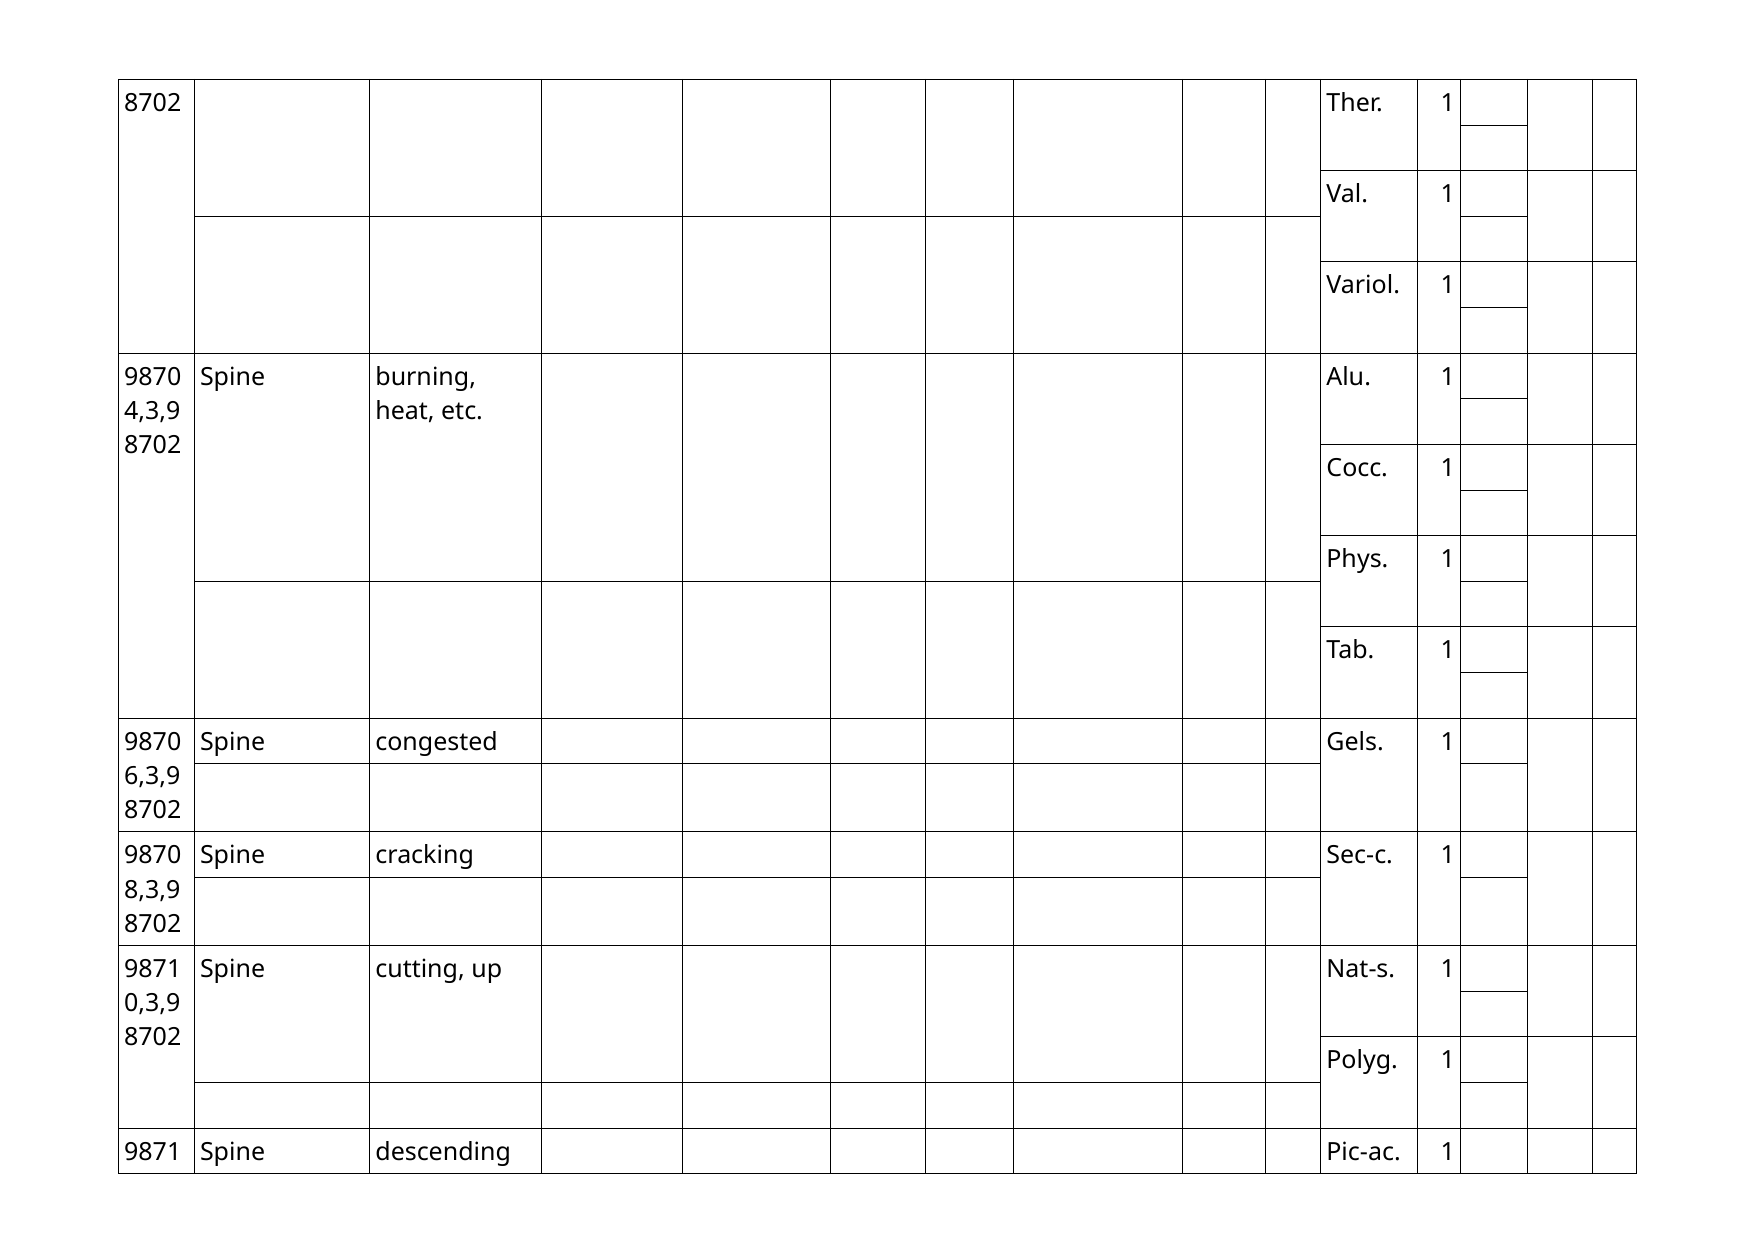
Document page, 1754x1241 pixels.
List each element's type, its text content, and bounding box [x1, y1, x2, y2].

table_cell 1 [1418, 445, 1460, 535]
table_cell [370, 1083, 541, 1128]
table_cell [1014, 217, 1182, 353]
table_cell [1461, 1037, 1527, 1082]
table_cell [683, 217, 830, 353]
table_cell [1461, 832, 1527, 877]
table_cell [542, 582, 682, 718]
table_cell [926, 832, 1013, 877]
table_cell [1461, 1129, 1527, 1173]
table_cell [195, 878, 369, 945]
table_cell [1183, 832, 1265, 877]
table_cell Spine [195, 946, 369, 1082]
table_cell 1 [1418, 171, 1460, 261]
table_cell [1266, 217, 1320, 353]
table_cell [683, 764, 830, 831]
table_cell [542, 719, 682, 763]
table_cell [1014, 582, 1182, 718]
table_cell Pic-ac. [1321, 1129, 1417, 1173]
table_cell Spine [195, 719, 369, 763]
table_cell [926, 354, 1013, 581]
table_cell [1014, 719, 1182, 763]
table_cell [926, 719, 1013, 763]
table_cell [542, 832, 682, 877]
table_cell Ther. [1321, 80, 1417, 170]
table_cell Tab. [1321, 627, 1417, 718]
table_cell [1461, 126, 1527, 170]
table_cell 98708,3,98702 [119, 832, 194, 945]
table_cell [831, 80, 925, 216]
table_cell [831, 217, 925, 353]
table_cell [926, 764, 1013, 831]
table_cell [1266, 719, 1320, 763]
table_cell [1593, 171, 1636, 261]
table_cell [926, 217, 1013, 353]
table_cell 1 [1418, 832, 1460, 945]
table_cell [1593, 1037, 1636, 1128]
table_cell [1266, 80, 1320, 216]
table_cell [1461, 536, 1527, 581]
table_cell [542, 354, 682, 581]
table_cell 1 [1418, 262, 1460, 353]
table_cell [1014, 1129, 1182, 1173]
table_cell [542, 946, 682, 1082]
table_cell [831, 1129, 925, 1173]
table_cell [831, 354, 925, 581]
table_cell Alu. [1321, 354, 1417, 444]
table_cell [1461, 673, 1527, 718]
table_cell [1014, 832, 1182, 877]
table_cell [1461, 1083, 1527, 1128]
table_cell [683, 946, 830, 1082]
table_cell [1528, 171, 1592, 261]
table_cell [926, 80, 1013, 216]
table_cell [370, 878, 541, 945]
table_cell [1014, 878, 1182, 945]
table_cell [1183, 1083, 1265, 1128]
table_cell [1593, 627, 1636, 718]
table_cell [926, 878, 1013, 945]
table_cell [1183, 878, 1265, 945]
table_cell [1593, 832, 1636, 945]
table_cell [1461, 399, 1527, 444]
table_cell [1266, 582, 1320, 718]
table_cell [542, 1129, 682, 1173]
table_cell Val. [1321, 171, 1417, 261]
table_cell [1014, 80, 1182, 216]
table_cell congested [370, 719, 541, 763]
table_cell [370, 80, 541, 216]
table_cell [683, 832, 830, 877]
table_cell 98706,3,98702 [119, 719, 194, 831]
table_cell [1014, 764, 1182, 831]
table_cell 1 [1418, 354, 1460, 444]
table_cell [683, 1083, 830, 1128]
table_cell 1 [1418, 536, 1460, 626]
table_cell [370, 217, 541, 353]
table_cell 8702 [119, 80, 194, 353]
table_cell [1593, 80, 1636, 170]
table_cell [831, 764, 925, 831]
table_cell 1 [1418, 1037, 1460, 1128]
table_cell [542, 878, 682, 945]
table_cell 9871 [119, 1129, 194, 1173]
table_cell [683, 719, 830, 763]
table_cell [1593, 1129, 1636, 1173]
table_cell [831, 832, 925, 877]
table_cell Variol. [1321, 262, 1417, 353]
table_cell [1461, 946, 1527, 991]
table_cell [1014, 946, 1182, 1082]
table_cell [926, 1083, 1013, 1128]
table_cell [1183, 354, 1265, 581]
table_cell cracking [370, 832, 541, 877]
table_cell [1183, 582, 1265, 718]
table_cell cutting, up [370, 946, 541, 1082]
table_cell [1528, 262, 1592, 353]
table_cell [1528, 719, 1592, 831]
table_cell [542, 217, 682, 353]
table_cell Sec-c. [1321, 832, 1417, 945]
table_cell [1528, 445, 1592, 535]
table_cell [926, 946, 1013, 1082]
table_cell [1266, 354, 1320, 581]
table_cell [683, 354, 830, 581]
table_cell [1014, 1083, 1182, 1128]
table_cell [1266, 1083, 1320, 1128]
table_cell [1266, 1129, 1320, 1173]
table_cell [1183, 719, 1265, 763]
table_cell [1528, 536, 1592, 626]
table_cell [1461, 582, 1527, 626]
table_cell [542, 80, 682, 216]
table_cell [1528, 354, 1592, 444]
table_cell [1014, 354, 1182, 581]
table_cell [1461, 878, 1527, 945]
table_cell [683, 1129, 830, 1173]
table_cell [1183, 1129, 1265, 1173]
table_cell Phys. [1321, 536, 1417, 626]
table_cell [831, 1083, 925, 1128]
table_cell [1593, 719, 1636, 831]
table_cell [195, 1083, 369, 1128]
table_cell [1461, 308, 1527, 353]
table_cell [542, 1083, 682, 1128]
table_cell 98704,3,98702 [119, 354, 194, 718]
table_cell [1461, 262, 1527, 307]
table_cell [1528, 1129, 1592, 1173]
table_cell [831, 946, 925, 1082]
table_cell [926, 582, 1013, 718]
table_cell [195, 80, 369, 216]
table_cell 1 [1418, 1129, 1460, 1173]
table_cell Gels. [1321, 719, 1417, 831]
table_cell [1183, 764, 1265, 831]
table_cell [370, 764, 541, 831]
table_cell [1593, 946, 1636, 1036]
table_cell [370, 582, 541, 718]
table_cell [831, 719, 925, 763]
table_cell 1 [1418, 719, 1460, 831]
table_cell [683, 582, 830, 718]
table_cell [1461, 354, 1527, 398]
table_cell [1461, 491, 1527, 535]
table_cell [1266, 764, 1320, 831]
table_cell [1461, 217, 1527, 261]
table_cell [1593, 536, 1636, 626]
table_cell 1 [1418, 946, 1460, 1036]
table_cell [195, 582, 369, 718]
table_cell [1528, 80, 1592, 170]
table_cell 1 [1418, 627, 1460, 718]
table_cell [1593, 354, 1636, 444]
table_cell [1461, 992, 1527, 1036]
table_cell [831, 582, 925, 718]
table_cell Cocc. [1321, 445, 1417, 535]
table_cell [195, 764, 369, 831]
table_cell [1183, 80, 1265, 216]
table_cell [1461, 80, 1527, 124]
table_cell burning, heat, etc. [370, 354, 541, 581]
table_cell Nat-s. [1321, 946, 1417, 1036]
table_cell [1183, 946, 1265, 1082]
table_cell [683, 80, 830, 216]
table_cell [1528, 946, 1592, 1036]
table_cell Polyg. [1321, 1037, 1417, 1128]
table_cell [1266, 832, 1320, 877]
table_cell 98710,3,98702 [119, 946, 194, 1128]
table_cell [1593, 445, 1636, 535]
table_cell descending [370, 1129, 541, 1173]
table_cell [1183, 217, 1265, 353]
table_cell [1461, 764, 1527, 831]
table_cell [1461, 445, 1527, 489]
table_cell [1461, 171, 1527, 216]
table_cell [1528, 1037, 1592, 1128]
table_cell [195, 217, 369, 353]
table_cell Spine [195, 1129, 369, 1173]
table_cell [683, 878, 830, 945]
table_cell [831, 878, 925, 945]
table_cell [1528, 627, 1592, 718]
table_cell 1 [1418, 80, 1460, 170]
table_cell [1528, 832, 1592, 945]
table_cell [1266, 946, 1320, 1082]
table_cell [542, 764, 682, 831]
table_cell [1461, 627, 1527, 672]
table_cell Spine [195, 832, 369, 877]
table_cell [926, 1129, 1013, 1173]
table_cell [1266, 878, 1320, 945]
table_cell Spine [195, 354, 369, 581]
table_cell [1593, 262, 1636, 353]
table_cell [1461, 719, 1527, 763]
